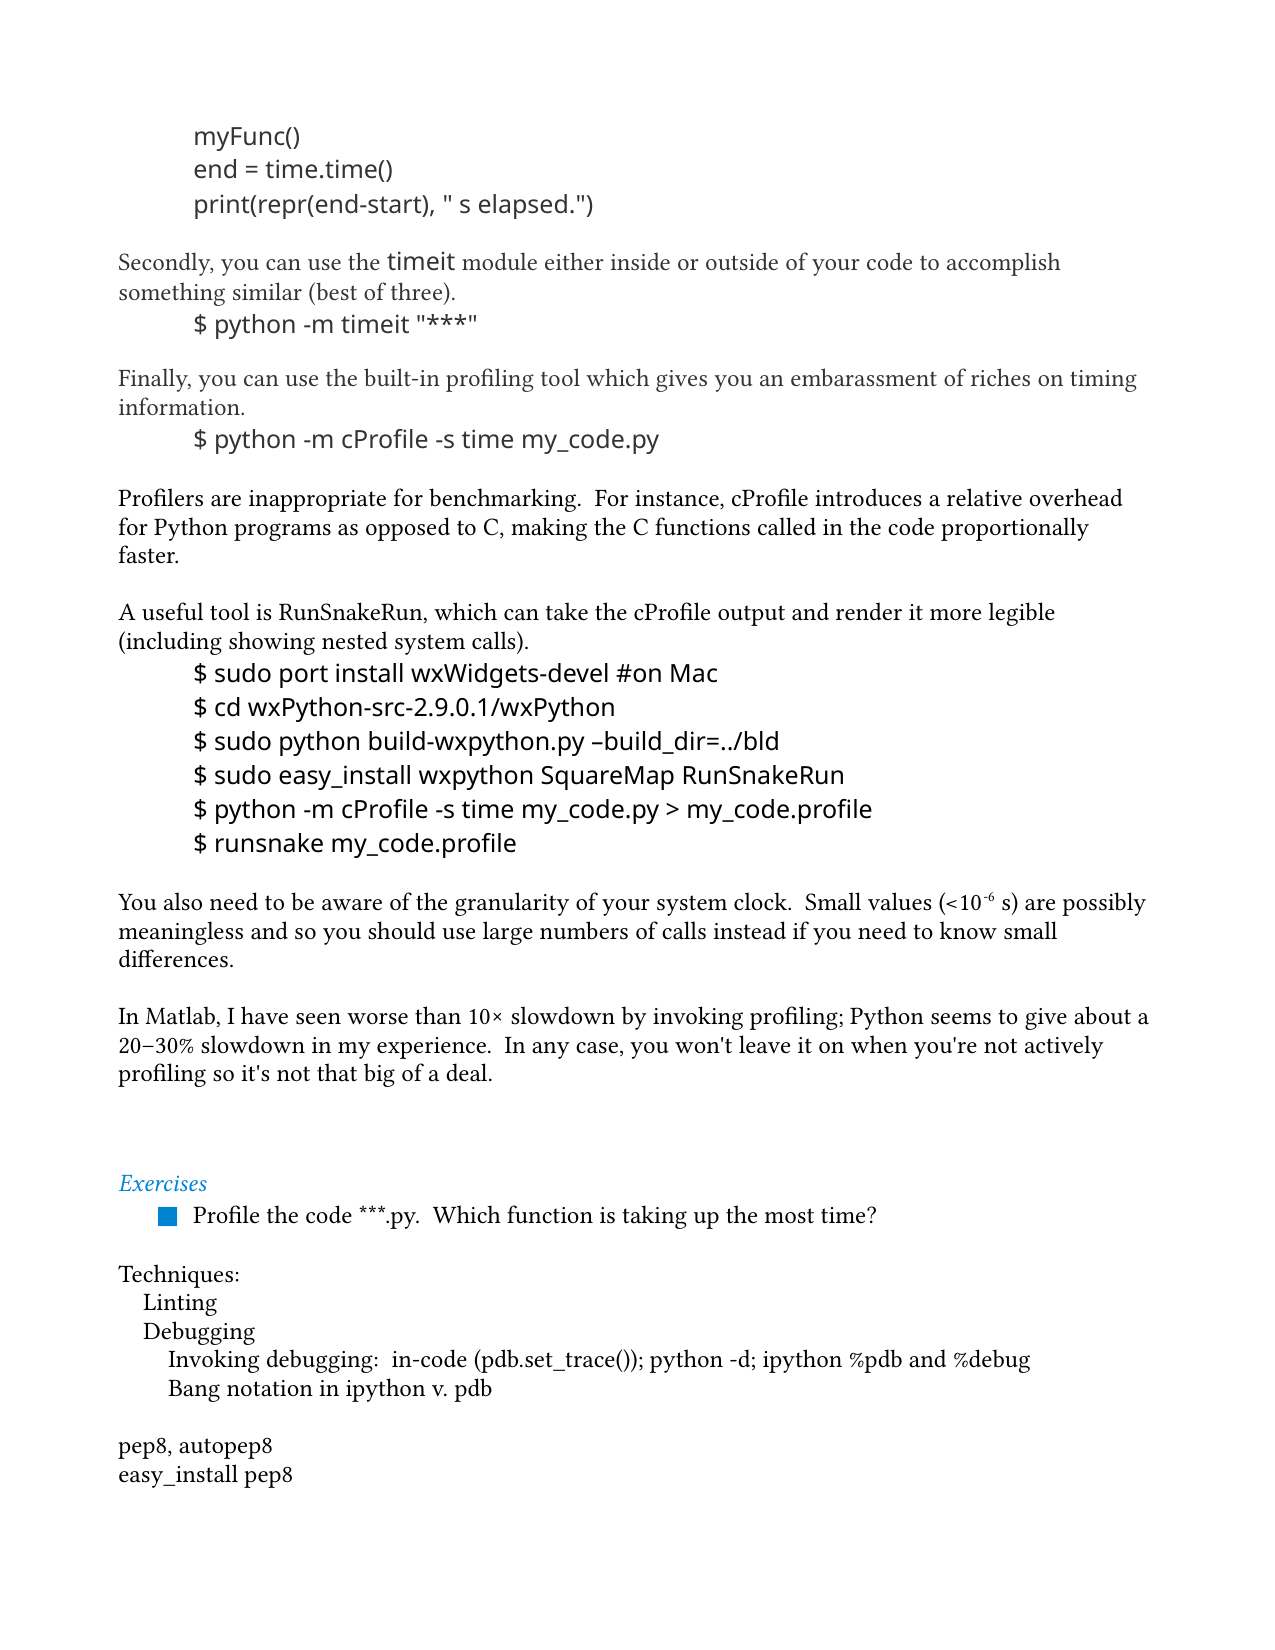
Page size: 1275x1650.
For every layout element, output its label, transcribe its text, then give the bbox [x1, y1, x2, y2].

text end = time.time() [118, 152, 1157, 186]
text Secondly, you can use the timeit module either inside or outside of your code to accomplish something similar (best of three). [118, 244, 1157, 307]
text Profilers are inappropriate for benchmarking. For instance, cProfile introduces a relative overhead for Python programs as opposed to C, making the C functions called in the code proportionally faster. [118, 484, 1157, 569]
text Invoking debugging: in-code (pdb.set_trace()); python -d; ipython %pdb and %debug [118, 1345, 1157, 1374]
list Profile the code ***.py. Which function is taking up the most time? [156, 1197, 1157, 1231]
text $ python -m cProfile -s time my_code.py [118, 421, 1157, 455]
text Finally, you can use the built-in profiling tool which gives you an embarassment of riches on timing information. [118, 364, 1157, 421]
text myFunc() [118, 118, 1157, 152]
text Techniques: [118, 1260, 1157, 1288]
text You also need to be aware of the granularity of your system clock. Small values (<10-6 s) are possibly meaningless and so you should use large numbers of calls instead if you need to know small differences. [118, 888, 1157, 974]
text $ sudo python build-wxpython.py –build_dir=../bld [118, 723, 1157, 757]
text $ sudo easy_install wxpython SquareMap RunSnakeRun [118, 757, 1157, 791]
text $ cd wxPython-src-2.9.0.1/wxPython [118, 689, 1157, 723]
text Exercises [118, 1169, 1157, 1197]
text In Matlab, I have seen worse than 10× slowdown by invoking profiling; Python seems to give about a 20–30% slowdown in my experience. In any case, you won't leave it on when you're not actively profiling so it's not that big of a deal. [118, 1002, 1157, 1088]
text $ python -m timeit "***" [118, 307, 1157, 341]
text pep8, autopep8 [118, 1431, 1157, 1459]
text easy_install pep8 [118, 1459, 1157, 1488]
text $ python -m cProfile -s time my_code.py > my_code.profile [118, 791, 1157, 826]
text A useful tool is RunSnakeRun, which can take the cProfile output and render it more legible (including showing nested system calls). [118, 598, 1157, 655]
text $ runsnake my_code.profile [118, 826, 1157, 859]
text Linting [118, 1288, 1157, 1317]
text Debugging [118, 1317, 1157, 1345]
text $ sudo port install wxWidgets-devel #on Mac [118, 655, 1157, 689]
text print(repr(end-start), " s elapsed.") [118, 186, 1157, 220]
text Bang notation in ipython v. pdb [118, 1374, 1157, 1402]
